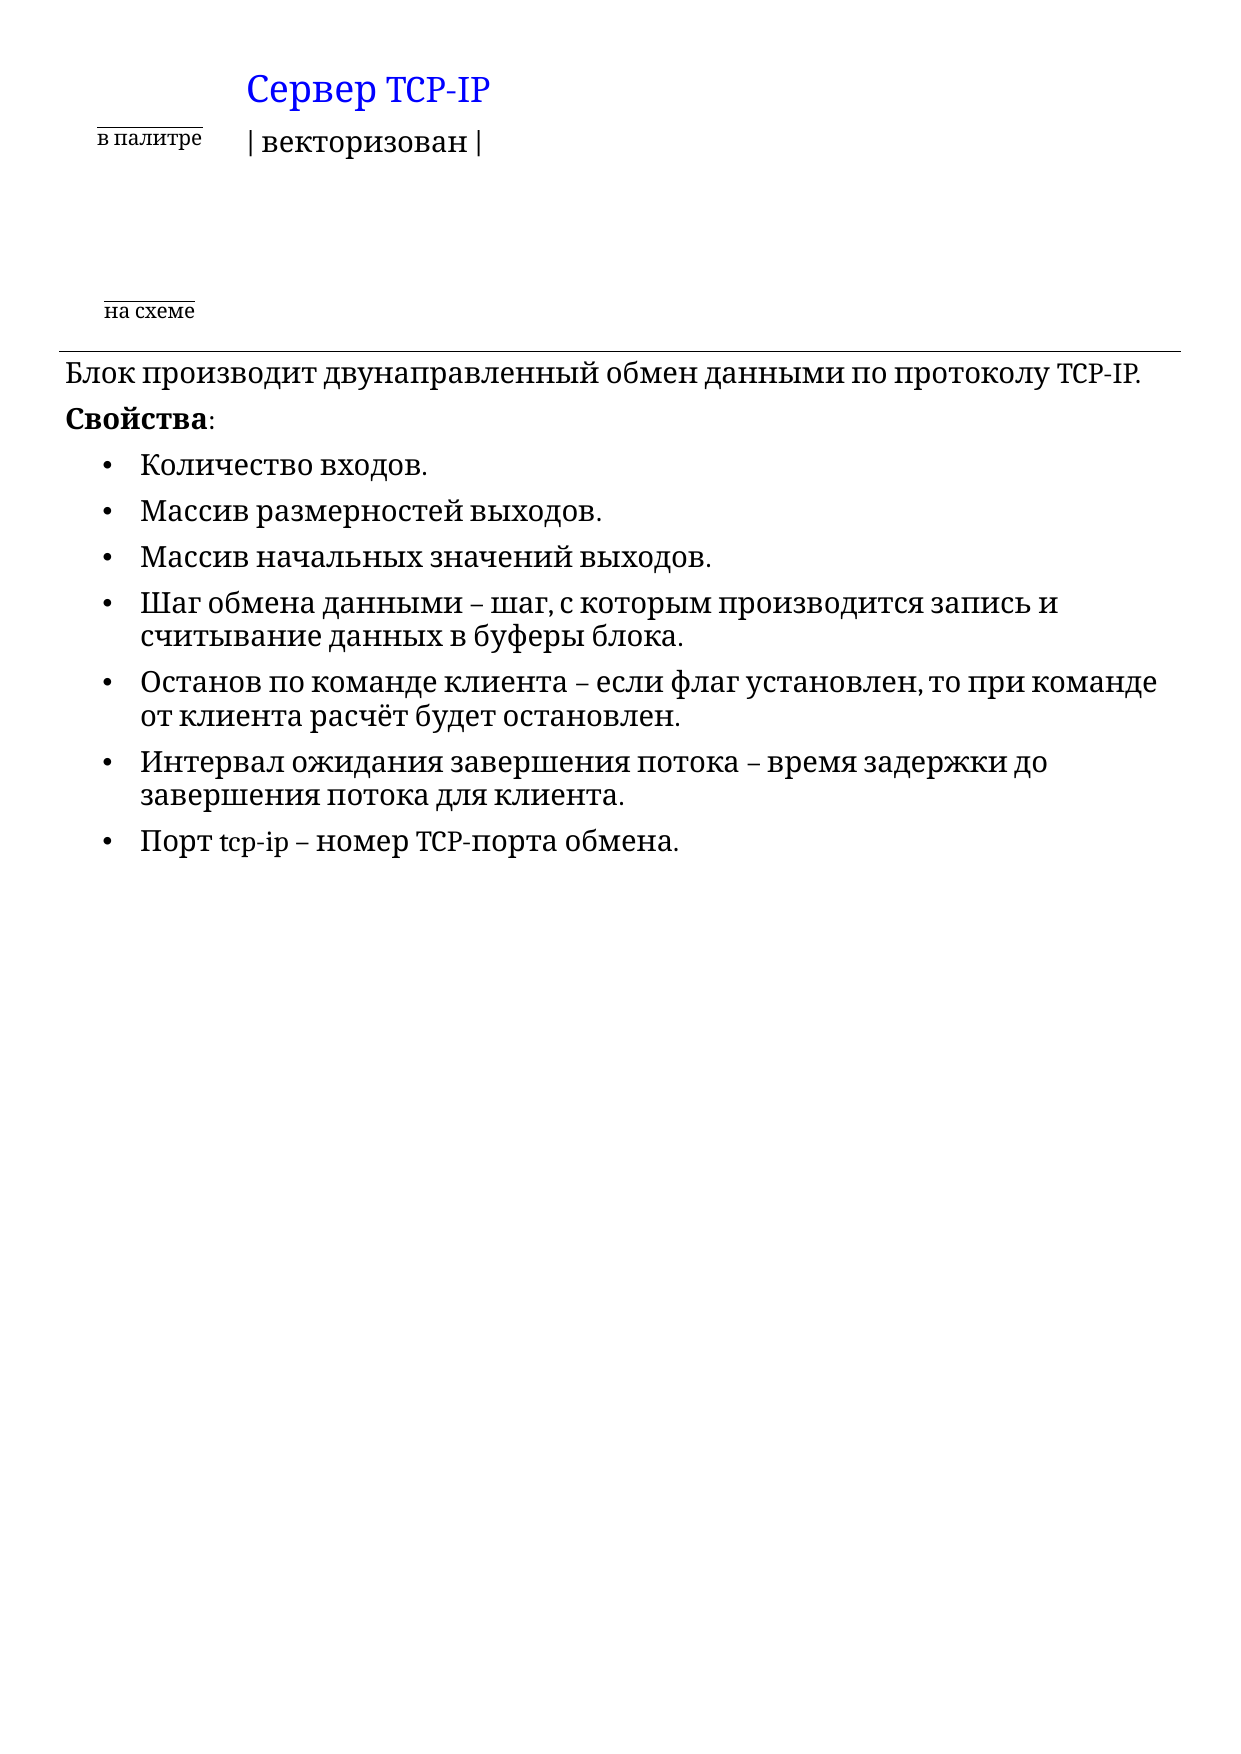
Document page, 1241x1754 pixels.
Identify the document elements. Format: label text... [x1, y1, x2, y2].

table_cell [240, 178, 1181, 294]
table_cell в палитре [59, 121, 240, 178]
table_cell на схеме [59, 294, 240, 351]
table_cell | векторизован | [240, 121, 1181, 178]
table_cell Блок производит двунаправленный обмен данными по протоколу TCP-IP. Свойства: Количество входов. Массив размерностей выходов. Массив начальных значений выходов. Шаг обмена данными – шаг, с которым производится запись и считывание данных в буферы блока. Останов по команде клиента – если флаг установлен, то при команде от клиента расчёт будет остановлен. Интервал ожидания завершения потока – время задержки до завершения потока для клиента. Порт tcp-ip – номер TCP-порта обмена. [59, 352, 1181, 877]
table_cell [59, 178, 240, 294]
table_cell [240, 294, 1181, 351]
table_header Сервер TCP-IP [240, 59, 1181, 121]
table_header [59, 59, 240, 121]
